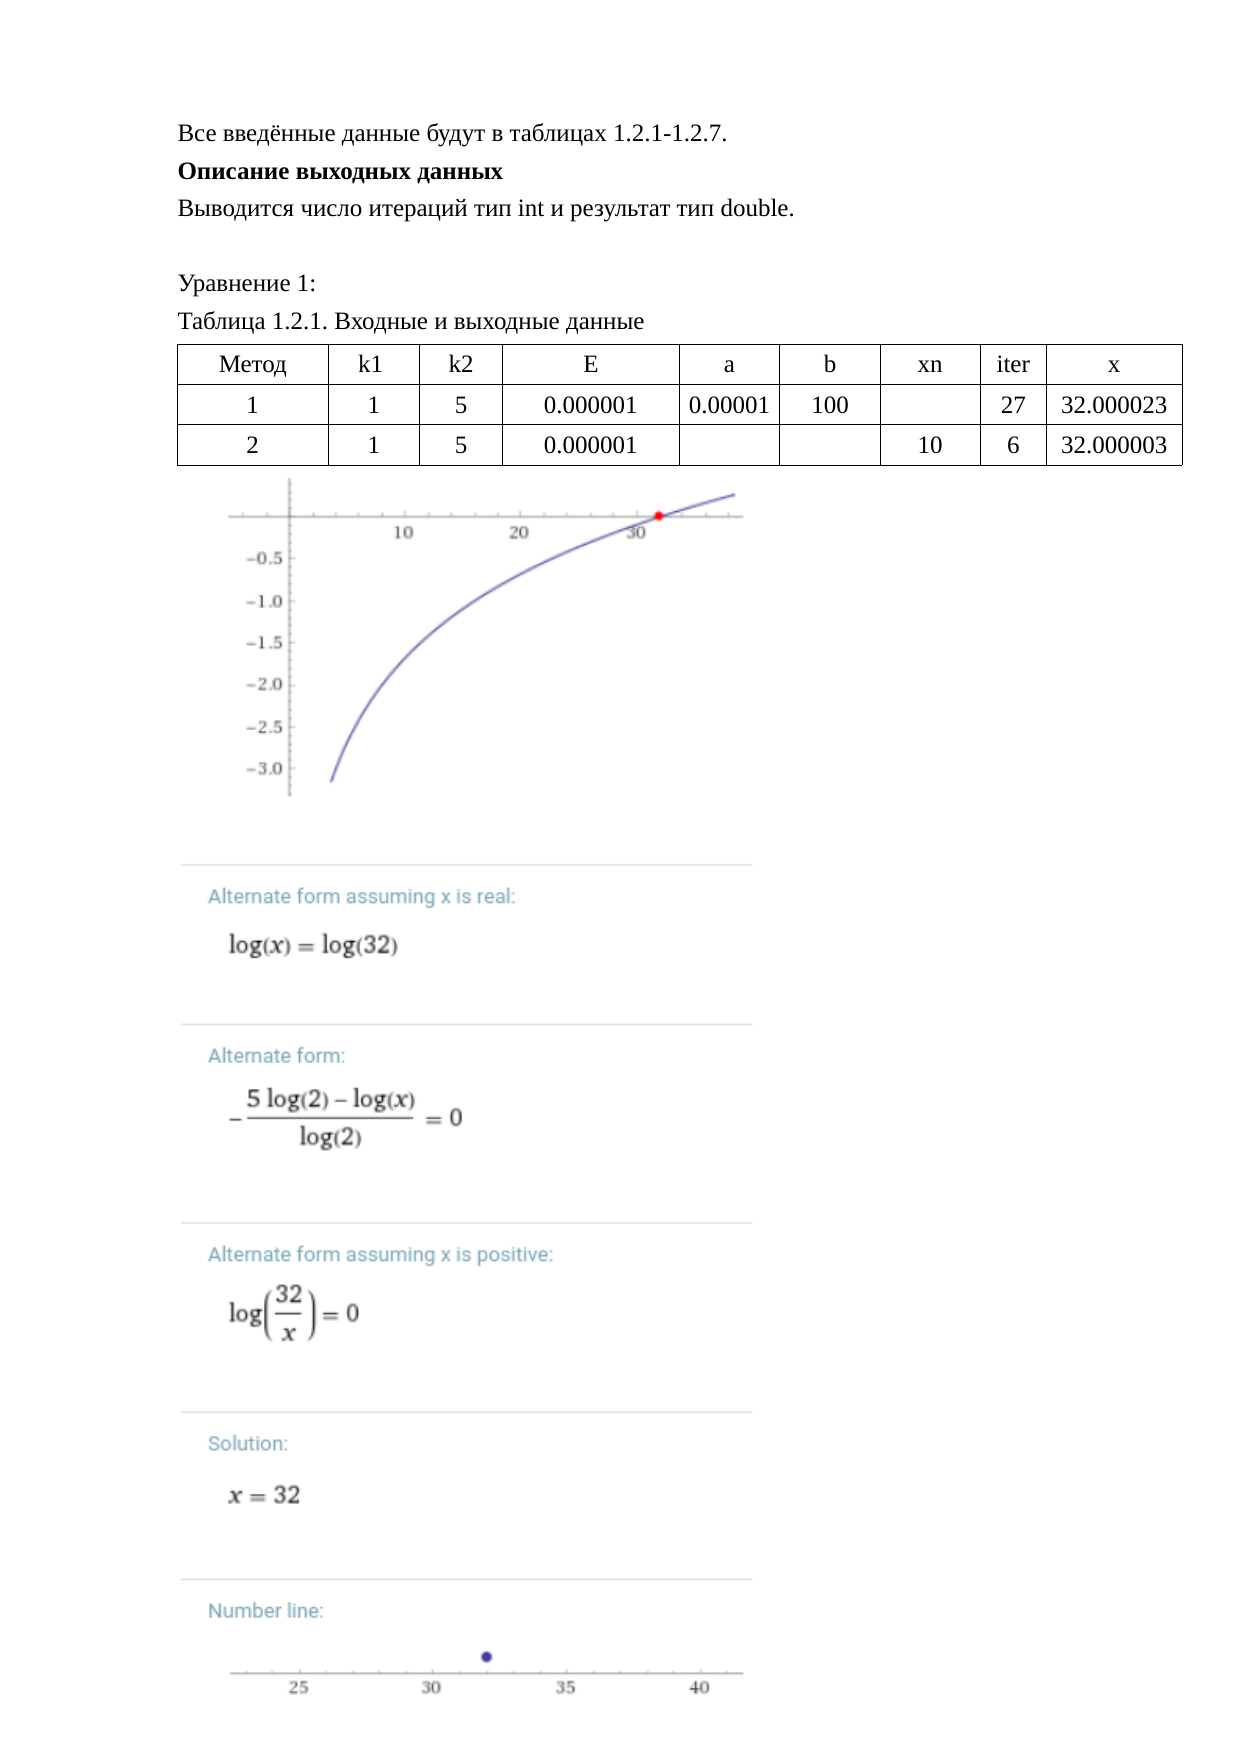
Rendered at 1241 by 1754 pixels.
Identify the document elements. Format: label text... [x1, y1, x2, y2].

table_header k1 [329, 345, 419, 384]
table_header b [780, 345, 880, 384]
text Выводится число итераций тип int и результат тип double. [177, 193, 1181, 222]
table_cell 0.000001 [503, 425, 679, 465]
table_cell 6 [981, 425, 1046, 465]
table_header E [503, 345, 679, 384]
table_cell 100 [780, 385, 880, 424]
table_cell 5 [420, 425, 502, 465]
table_cell 1 [329, 385, 419, 424]
table_cell 1 [329, 425, 419, 465]
table_cell [680, 425, 779, 465]
table_header Метод [178, 345, 328, 384]
table_cell 10 [881, 425, 980, 465]
table_header iter [981, 345, 1046, 384]
table_cell [881, 385, 980, 424]
table_cell 0.00001 [680, 385, 779, 424]
text Уравнение 1: [177, 268, 1181, 297]
picture [180, 472, 753, 1704]
table_header x [1047, 345, 1182, 384]
table_cell 27 [981, 385, 1046, 424]
table_cell 5 [420, 385, 502, 424]
table_cell 32.000023 [1047, 385, 1182, 424]
text Таблица 1.2.1. Входные и выходные данные [177, 306, 1181, 335]
table_cell 1 [178, 385, 328, 424]
table_cell 0.000001 [503, 385, 679, 424]
table_header xn [881, 345, 980, 384]
table_cell [780, 425, 880, 465]
text Описание выходных данных [177, 156, 1181, 184]
table_header a [680, 345, 779, 384]
table_cell 32.000003 [1047, 425, 1182, 465]
text Все введённые данные будут в таблицах 1.2.1-1.2.7. [177, 118, 1181, 147]
table_header k2 [420, 345, 502, 384]
table_cell 2 [178, 425, 328, 465]
